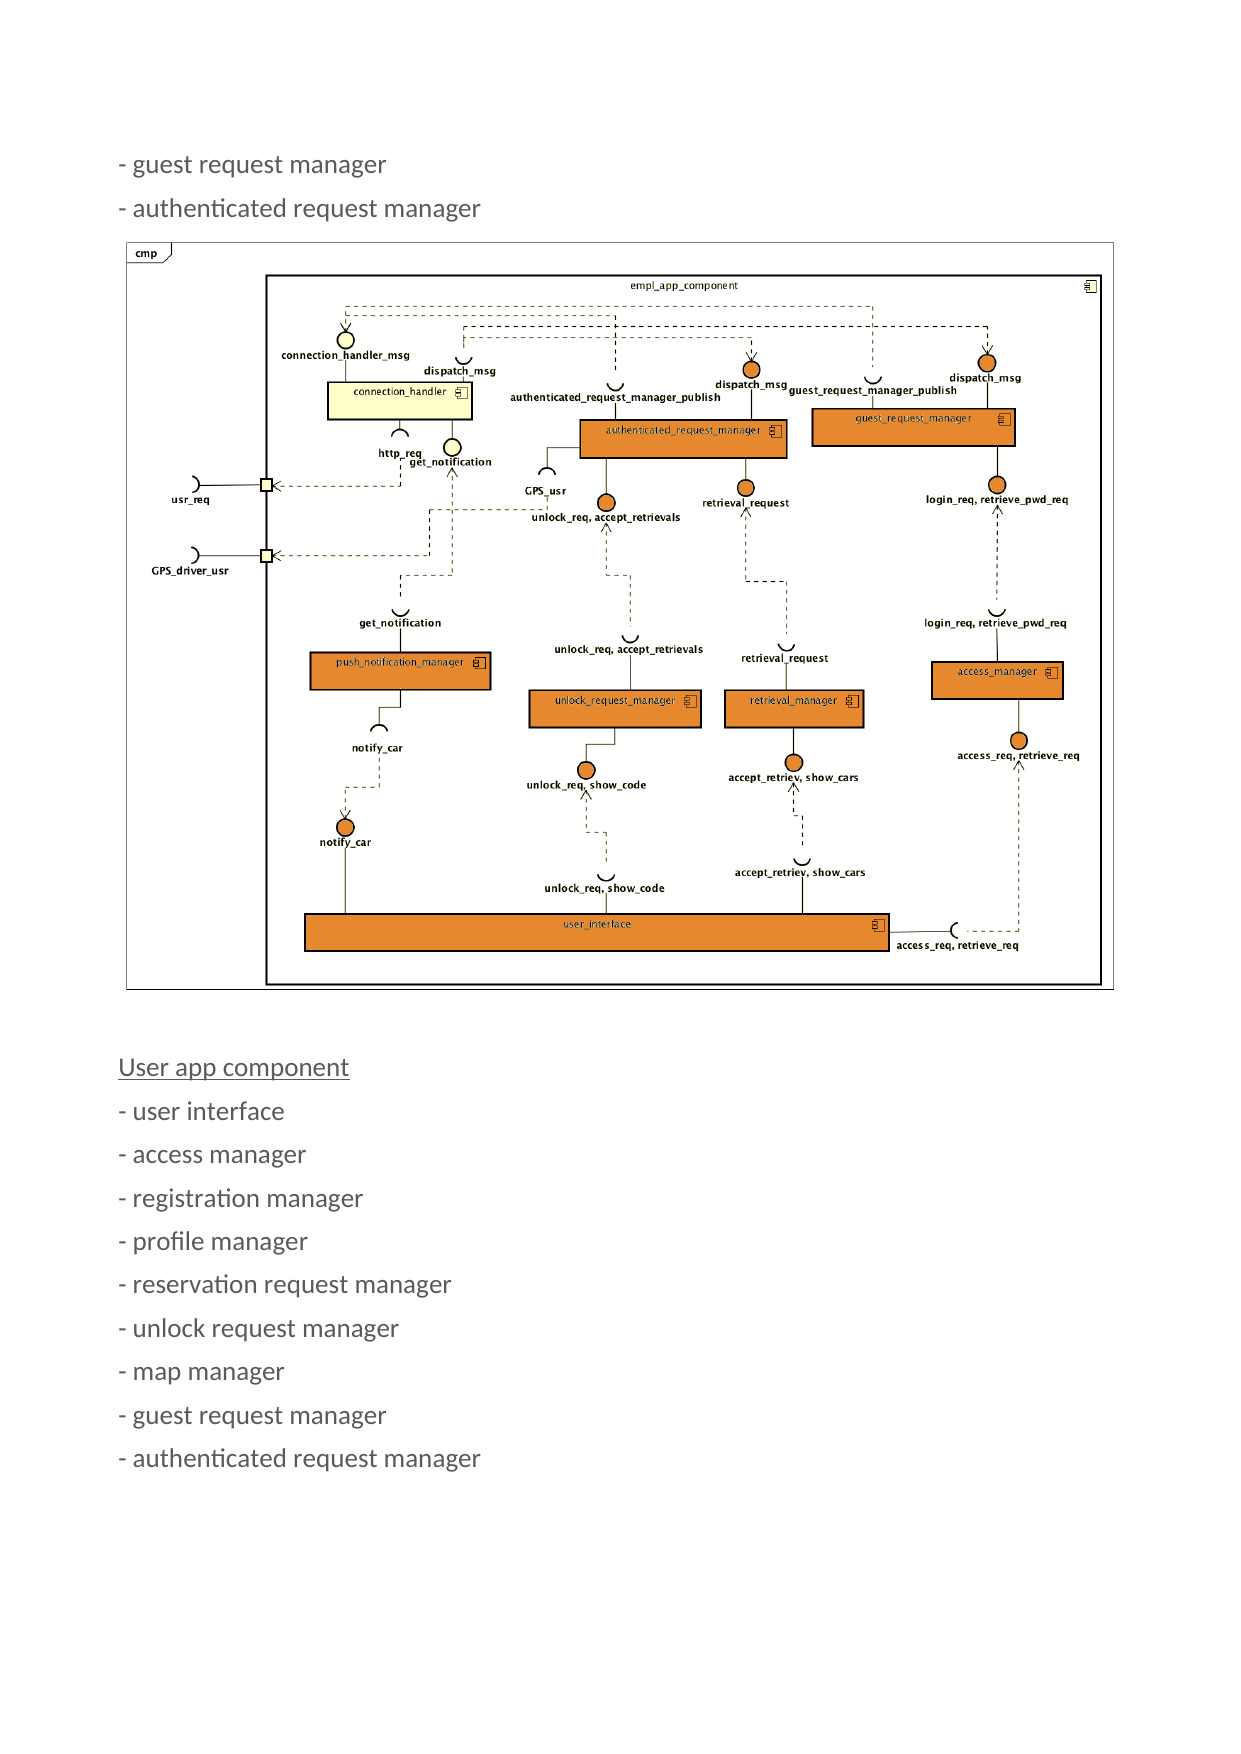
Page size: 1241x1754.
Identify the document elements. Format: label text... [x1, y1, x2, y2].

picture [118, 234, 1122, 997]
subtitle - unlock request manager [118, 1311, 1122, 1344]
subtitle - access manager [118, 1137, 1122, 1170]
subtitle - registration manager [118, 1181, 1122, 1214]
subtitle - authenticated request manager [118, 191, 1122, 224]
subtitle - authenticated request manager [118, 1441, 1122, 1474]
subtitle - map manager [118, 1354, 1122, 1387]
subtitle - user interface [118, 1094, 1122, 1127]
subtitle - profile manager [118, 1224, 1122, 1257]
subtitle - guest request manager [118, 1398, 1122, 1431]
subtitle - reservation request manager [118, 1268, 1122, 1301]
subtitle User app component [118, 1050, 1122, 1083]
subtitle - guest request manager [118, 148, 1122, 181]
